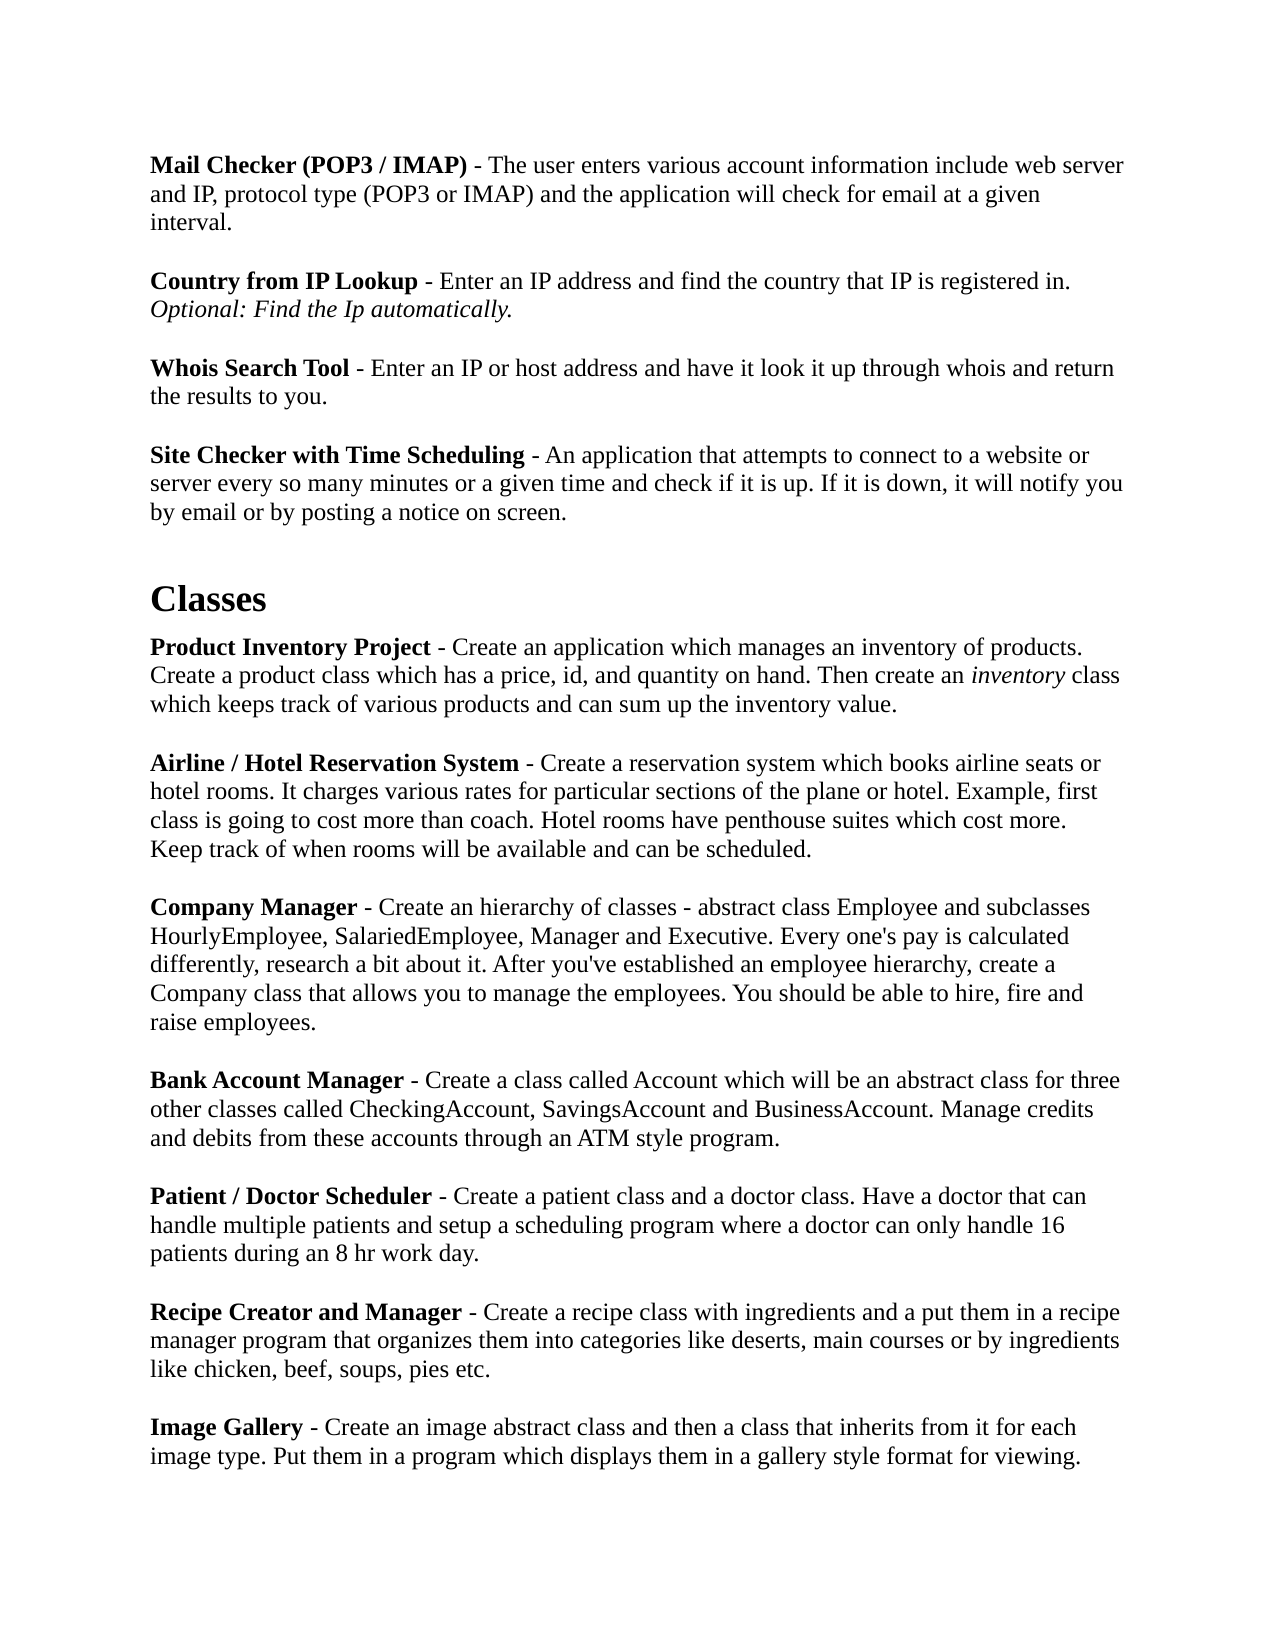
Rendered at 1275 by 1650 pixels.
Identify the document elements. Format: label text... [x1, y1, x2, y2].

text Whois Search Tool - Enter an IP or host address and have it look it up through whois and return the results to you. [150, 353, 1125, 410]
text Recipe Creator and Manager - Create a recipe class with ingredients and a put them in a recipe manager program that organizes them into categories like deserts, main courses or by ingredients like chicken, beef, soups, pies etc. [150, 1297, 1125, 1383]
text Airline / Hotel Reservation System - Create a reservation system which books airline seats or hotel rooms. It charges various rates for particular sections of the plane or hotel. Example, first class is going to cost more than coach. Hotel rooms have penthouse suites which cost more. Keep track of when rooms will be available and can be scheduled. [150, 748, 1125, 863]
text Product Inventory Project - Create an application which manages an inventory of products. Create a product class which has a price, id, and quantity on hand. Then create an inventory class which keeps track of various products and can sum up the inventory value. [150, 632, 1125, 718]
text Site Checker with Time Scheduling - An application that attempts to connect to a website or server every so many minutes or a given time and check if it is up. If it is down, it will notify you by email or by posting a notice on screen. [150, 440, 1125, 526]
text Country from IP Lookup - Enter an IP address and find the country that IP is registered in. Optional: Find the Ip automatically. [150, 266, 1125, 323]
text Image Gallery - Create an image abstract class and then a class that inherits from it for each image type. Put them in a program which displays them in a gallery style format for viewing. [150, 1412, 1125, 1470]
text Patient / Doctor Scheduler - Create a patient class and a doctor class. Have a doctor that can handle multiple patients and setup a scheduling program where a doctor can only handle 16 patients during an 8 hr work day. [150, 1181, 1125, 1267]
text Mail Checker (POP3 / IMAP) - The user enters various account information include web server and IP, protocol type (POP3 or IMAP) and the application will check for email at a given interval. [150, 150, 1125, 236]
text Bank Account Manager - Create a class called Account which will be an abstract class for three other classes called CheckingAccount, SavingsAccount and BusinessAccount. Manage credits and debits from these accounts through an ATM style program. [150, 1065, 1125, 1152]
subtitle Classes [150, 576, 1125, 619]
text Company Manager - Create an hierarchy of classes - abstract class Employee and subclasses HourlyEmployee, SalariedEmployee, Manager and Executive. Every one's pay is calculated differently, research a bit about it. After you've established an employee hierarchy, create a Company class that allows you to manage the employees. You should be able to hire, fire and raise employees. [150, 892, 1125, 1036]
